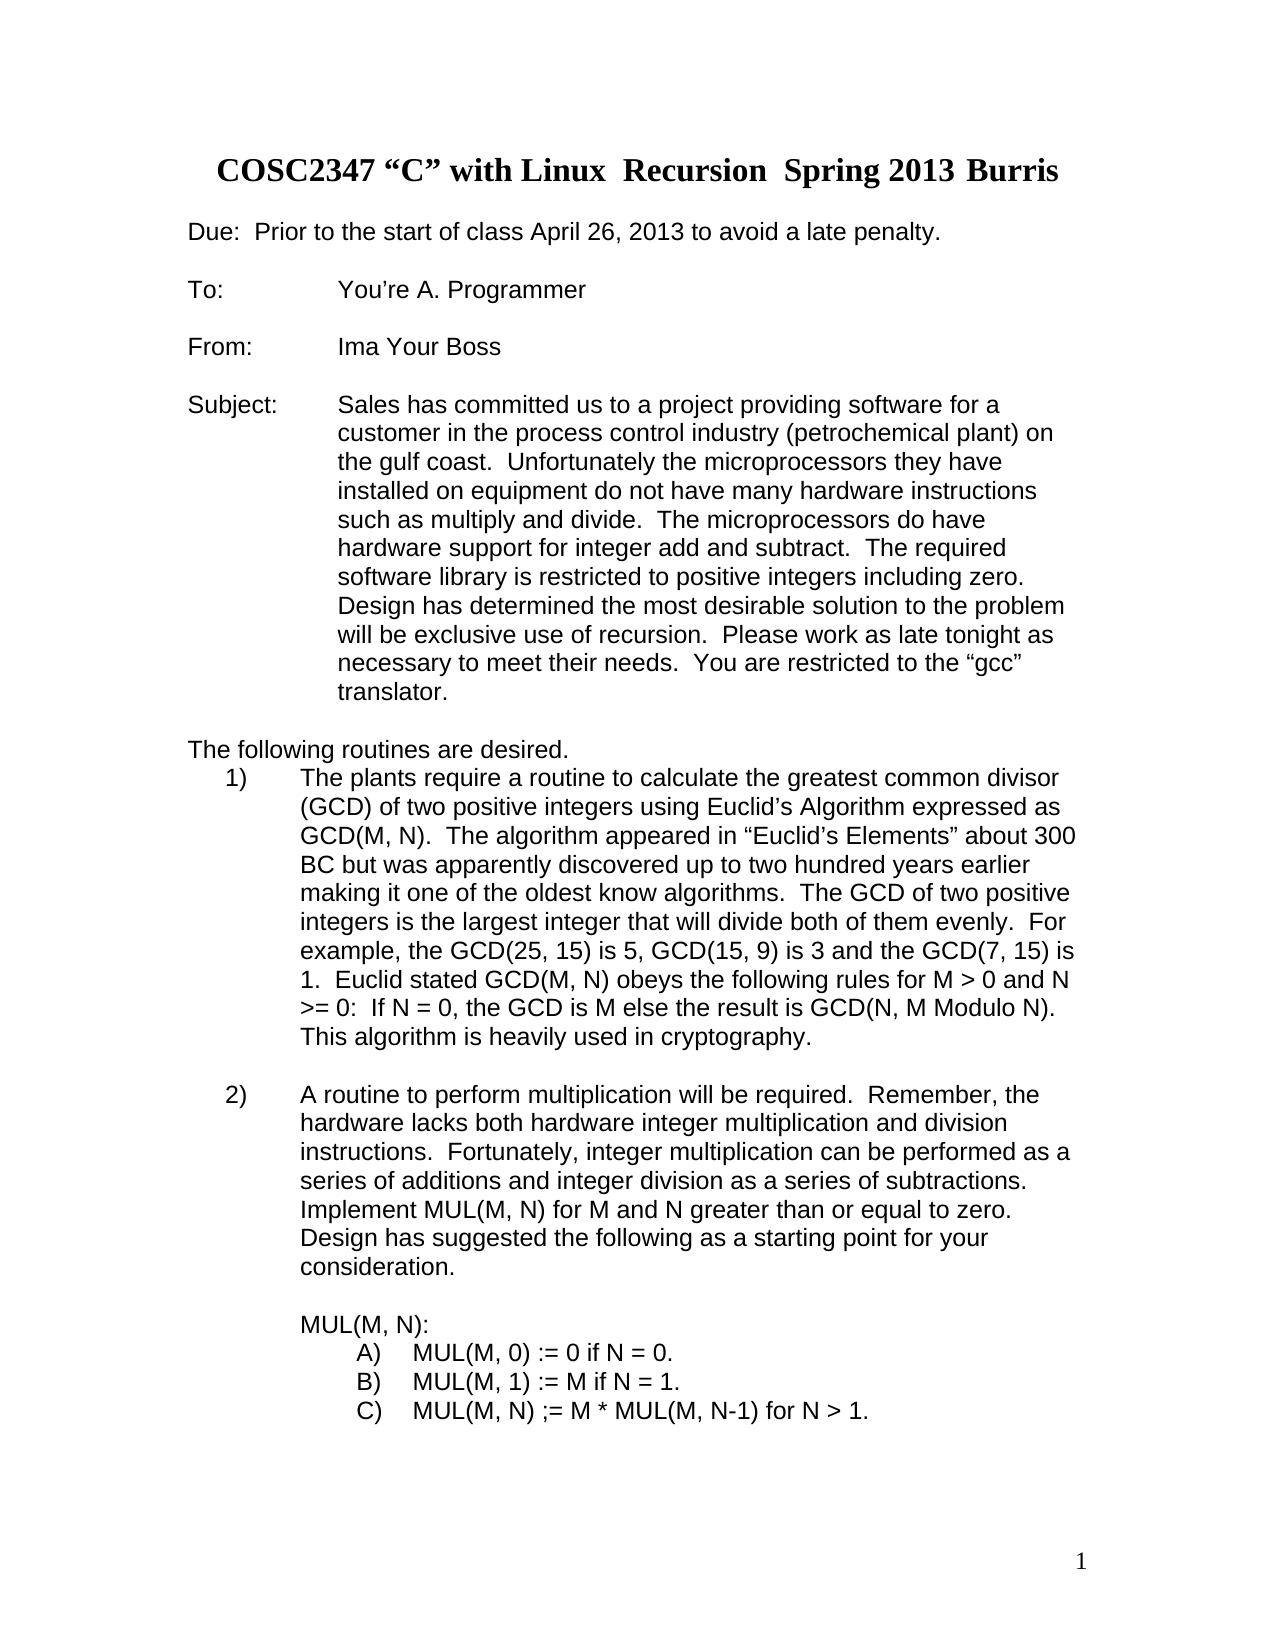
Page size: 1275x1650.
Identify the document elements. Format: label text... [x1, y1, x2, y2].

list MUL(M, N) ;= M * MUL(M, N-1) for N > 1. [356, 1396, 1087, 1424]
list A routine to perform multiplication will be required. Remember, the hardware lacks both hardware integer multiplication and division instructions. Fortunately, integer multiplication can be performed as a series of additions and integer division as a series of subtractions. Implement MUL(M, N) for M and N greater than or equal to zero. Design has suggested the following as a starting point for your consideration. [225, 1079, 1087, 1281]
list MUL(M, 0) := 0 if N = 0. [356, 1338, 1087, 1367]
text COSC2347 “C” with Linux Recursion Spring 2013 Burris [187, 150, 1087, 188]
text From: Ima Your Boss [187, 332, 1087, 361]
text To: You’re A. Programmer [187, 274, 1087, 303]
text Subject: Sales has committed us to a project providing software for a customer in the process control industry (petrochemical plant) on the gulf coast. Unfortunately the microprocessors they have installed on equipment do not have many hardware instructions such as multiply and divide. The microprocessors do have hardware support for integer add and subtract. The required software library is restricted to positive integers including zero. Design has determined the most desirable solution to the problem will be exclusive use of recursion. Please work as late tonight as necessary to meet their needs. You are restricted to the “gcc” translator. [187, 389, 1087, 706]
list The plants require a routine to calculate the greatest common divisor (GCD) of two positive integers using Euclid’s Algorithm expressed as GCD(M, N). The algorithm appeared in “Euclid’s Elements” about 300 BC but was apparently discovered up to two hundred years earlier making it one of the oldest know algorithms. The GCD of two positive integers is the largest integer that will divide both of them evenly. For example, the GCD(25, 15) is 5, GCD(15, 9) is 3 and the GCD(7, 15) is 1. Euclid stated GCD(M, N) obeys the following rules for M > 0 and N >= 0: If N = 0, the GCD is M else the result is GCD(N, M Modulo N). This algorithm is heavily used in cryptography. [225, 763, 1087, 1051]
text The following routines are desired. [187, 734, 1087, 763]
text MUL(M, N): [300, 1309, 1087, 1338]
list MUL(M, 1) := M if N = 1. [356, 1367, 1087, 1396]
text Due: Prior to the start of class April 26, 2013 to avoid a late penalty. [187, 217, 1087, 246]
